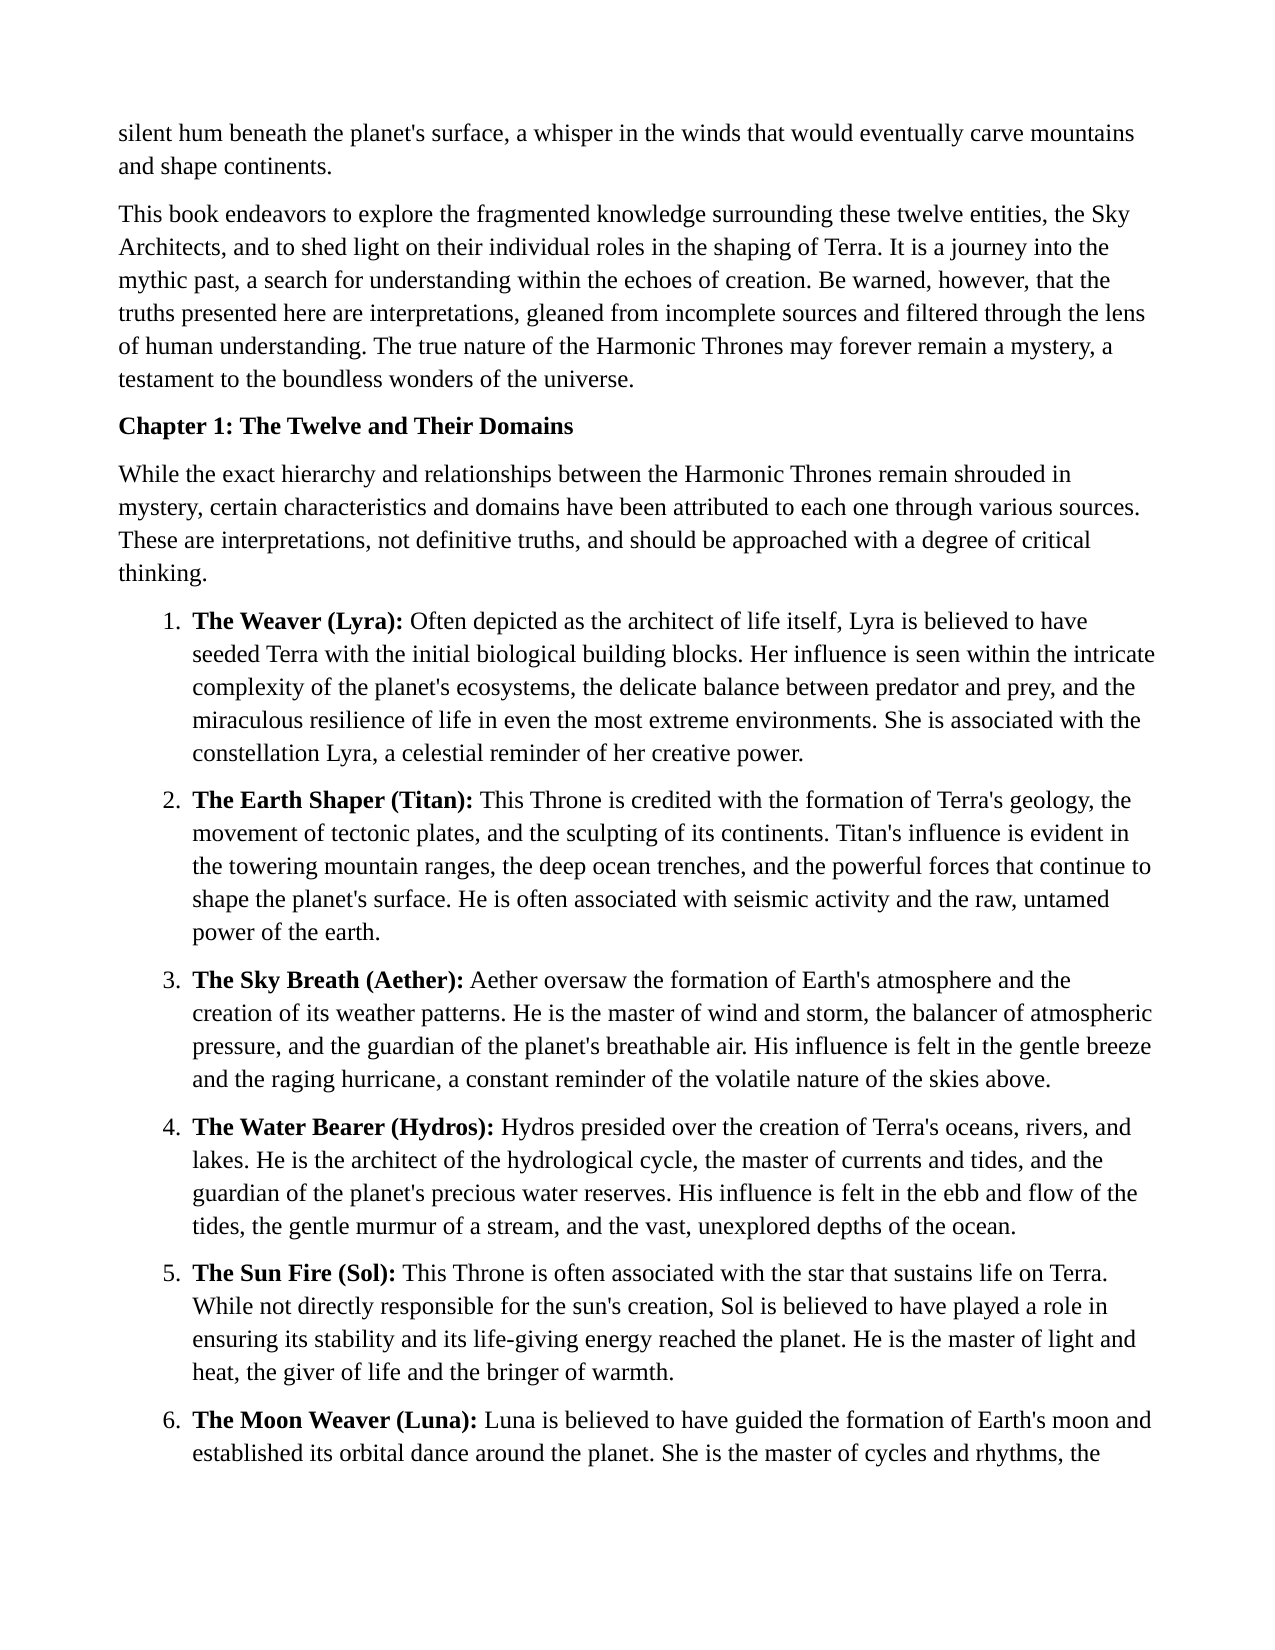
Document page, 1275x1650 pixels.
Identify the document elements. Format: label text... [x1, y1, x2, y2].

text silent hum beneath the planet's surface, a whisper in the winds that would eventually carve mountains and shape continents. [118, 118, 1157, 180]
list The Moon Weaver (Luna): Luna is believed to have guided the formation of Earth's moon and established its orbital dance around the planet. She is the master of cycles and rhythms, the [162, 1405, 1157, 1467]
list The Water Bearer (Hydros): Hydros presided over the creation of Terra's oceans, rivers, and lakes. He is the architect of the hydrological cycle, the master of currents and tides, and the guardian of the planet's precious water reserves. His influence is felt in the ebb and flow of the tides, the gentle murmur of a stream, and the vast, unexplored depths of the ocean. [162, 1112, 1157, 1239]
list The Weaver (Lyra): Often depicted as the architect of life itself, Lyra is believed to have seeded Terra with the initial biological building blocks. Her influence is seen within the intricate complexity of the planet's ecosystems, the delicate balance between predator and prey, and the miraculous resilience of life in even the most extreme environments. She is associated with the constellation Lyra, a celestial reminder of her creative power. [162, 606, 1157, 767]
text Chapter 1: The Twelve and Their Domains [118, 411, 1157, 440]
text This book endeavors to explore the fragmented knowledge surrounding these twelve entities, the Sky Architects, and to shed light on their individual roles in the shaping of Terra. It is a journey into the mythic past, a search for understanding within the echoes of creation. Be warned, however, that the truths presented here are interpretations, gleaned from incomplete sources and filtered through the lens of human understanding. The true nature of the Harmonic Thrones may forever remain a mystery, a testament to the boundless wonders of the universe. [118, 199, 1157, 393]
list The Sky Breath (Aether): Aether oversaw the formation of Earth's atmosphere and the creation of its weather patterns. He is the master of wind and storm, the balancer of atmospheric pressure, and the guardian of the planet's breathable air. His influence is felt in the gentle breeze and the raging hurricane, a constant reminder of the volatile nature of the skies above. [162, 965, 1157, 1093]
list The Sun Fire (Sol): This Throne is often associated with the star that sustains life on Terra. While not directly responsible for the sun's creation, Sol is believed to have played a role in ensuring its stability and its life-giving energy reached the planet. He is the master of light and heat, the giver of life and the bringer of warmth. [162, 1258, 1157, 1386]
text While the exact hierarchy and relationships between the Harmonic Thrones remain shrouded in mystery, certain characteristics and domains have been attributed to each one through various sources. These are interpretations, not definitive truths, and should be approached with a degree of critical thinking. [118, 459, 1157, 587]
list The Earth Shaper (Titan): This Throne is credited with the formation of Terra's geology, the movement of tectonic plates, and the sculpting of its continents. Titan's influence is evident in the towering mountain ranges, the deep ocean trenches, and the powerful forces that continue to shape the planet's surface. He is often associated with seismic activity and the raw, untamed power of the earth. [162, 785, 1157, 946]
